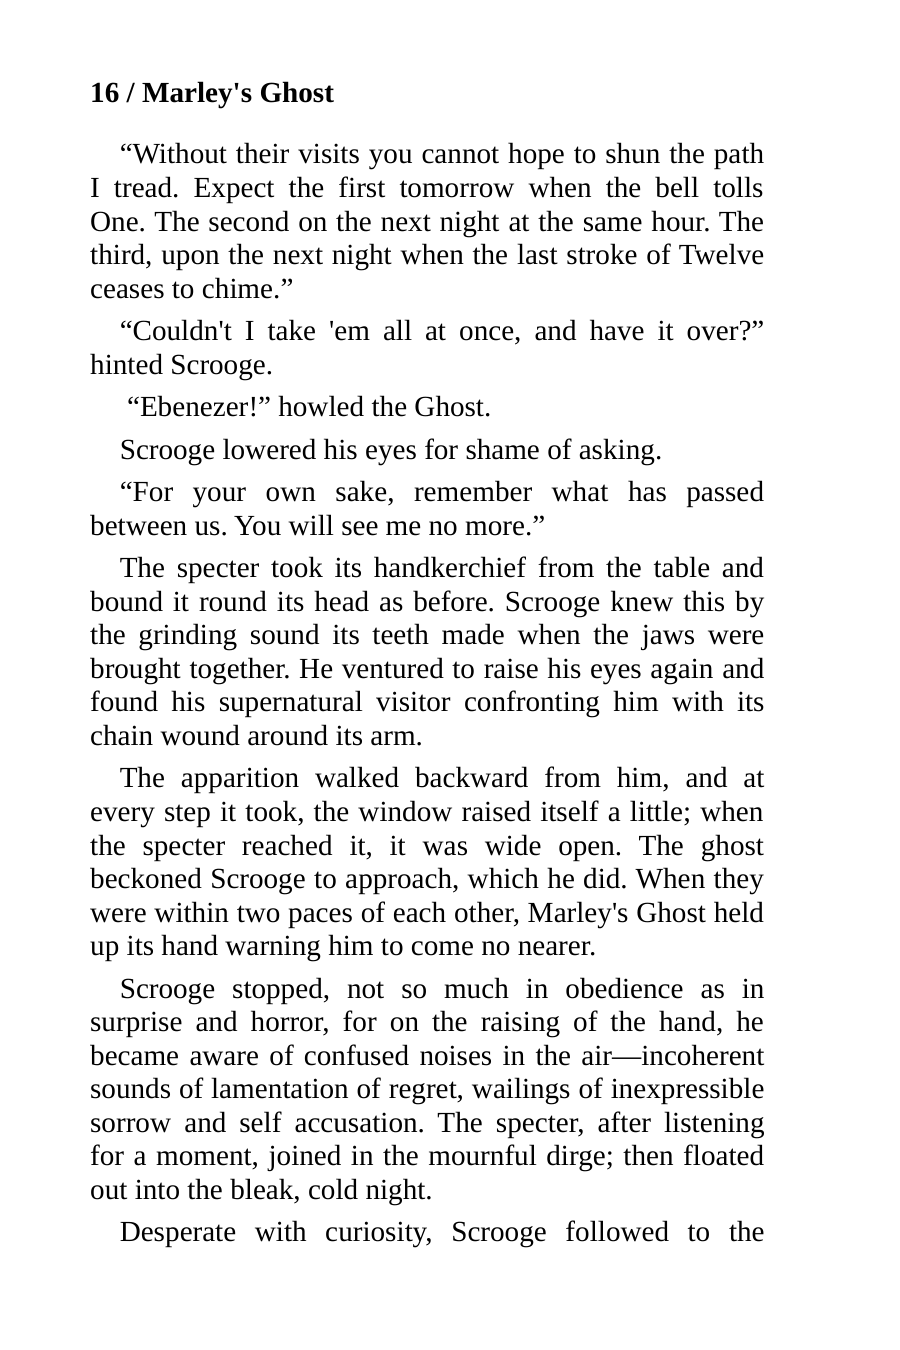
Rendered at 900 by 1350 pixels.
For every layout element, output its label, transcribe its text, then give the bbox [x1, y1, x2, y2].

text The apparition walked backward from him, and at every step it took, the window raised itself a little; when the specter reached it, it was wide open. The ghost beckoned Scrooge to approach, which he did. When they were within two paces of each other, Marley's Ghost held up its hand warning him to come no nearer. [90, 761, 765, 962]
text Desperate with curiosity, Scrooge followed to the [90, 1214, 765, 1248]
text “Without their visits you cannot hope to shun the path I tread. Expect the first tomorrow when the bell tolls One. The second on the next night at the same hour. The third, upon the next night when the last stroke of Twelve ceases to chime.” [90, 137, 765, 304]
text Scrooge lowered his eyes for shame of asking. [90, 432, 765, 465]
text “Couldn't I take 'em all at once, and have it over?” hinted Scrooge. [90, 313, 765, 380]
text Scrooge stopped, not so much in obedience as in surprise and horror, for on the raising of the hand, he became aware of confused noises in the air—incoherent sounds of lamentation of regret, wailings of inexpressible sorrow and self accusation. The specter, after listening for a moment, joined in the mournful dirge; then floated out into the bleak, cold night. [90, 971, 765, 1206]
text “For your own sake, remember what has passed between us. You will see me no more.” [90, 474, 765, 541]
text “Ebenezer!” howled the Ghost. [90, 389, 765, 423]
text The specter took its handkerchief from the table and bound it round its head as before. Scrooge knew this by the grinding sound its teeth made when the jaws were brought together. He ventured to raise his eyes again and found his supernatural visitor confronting him with its chain wound around its arm. [90, 550, 765, 752]
